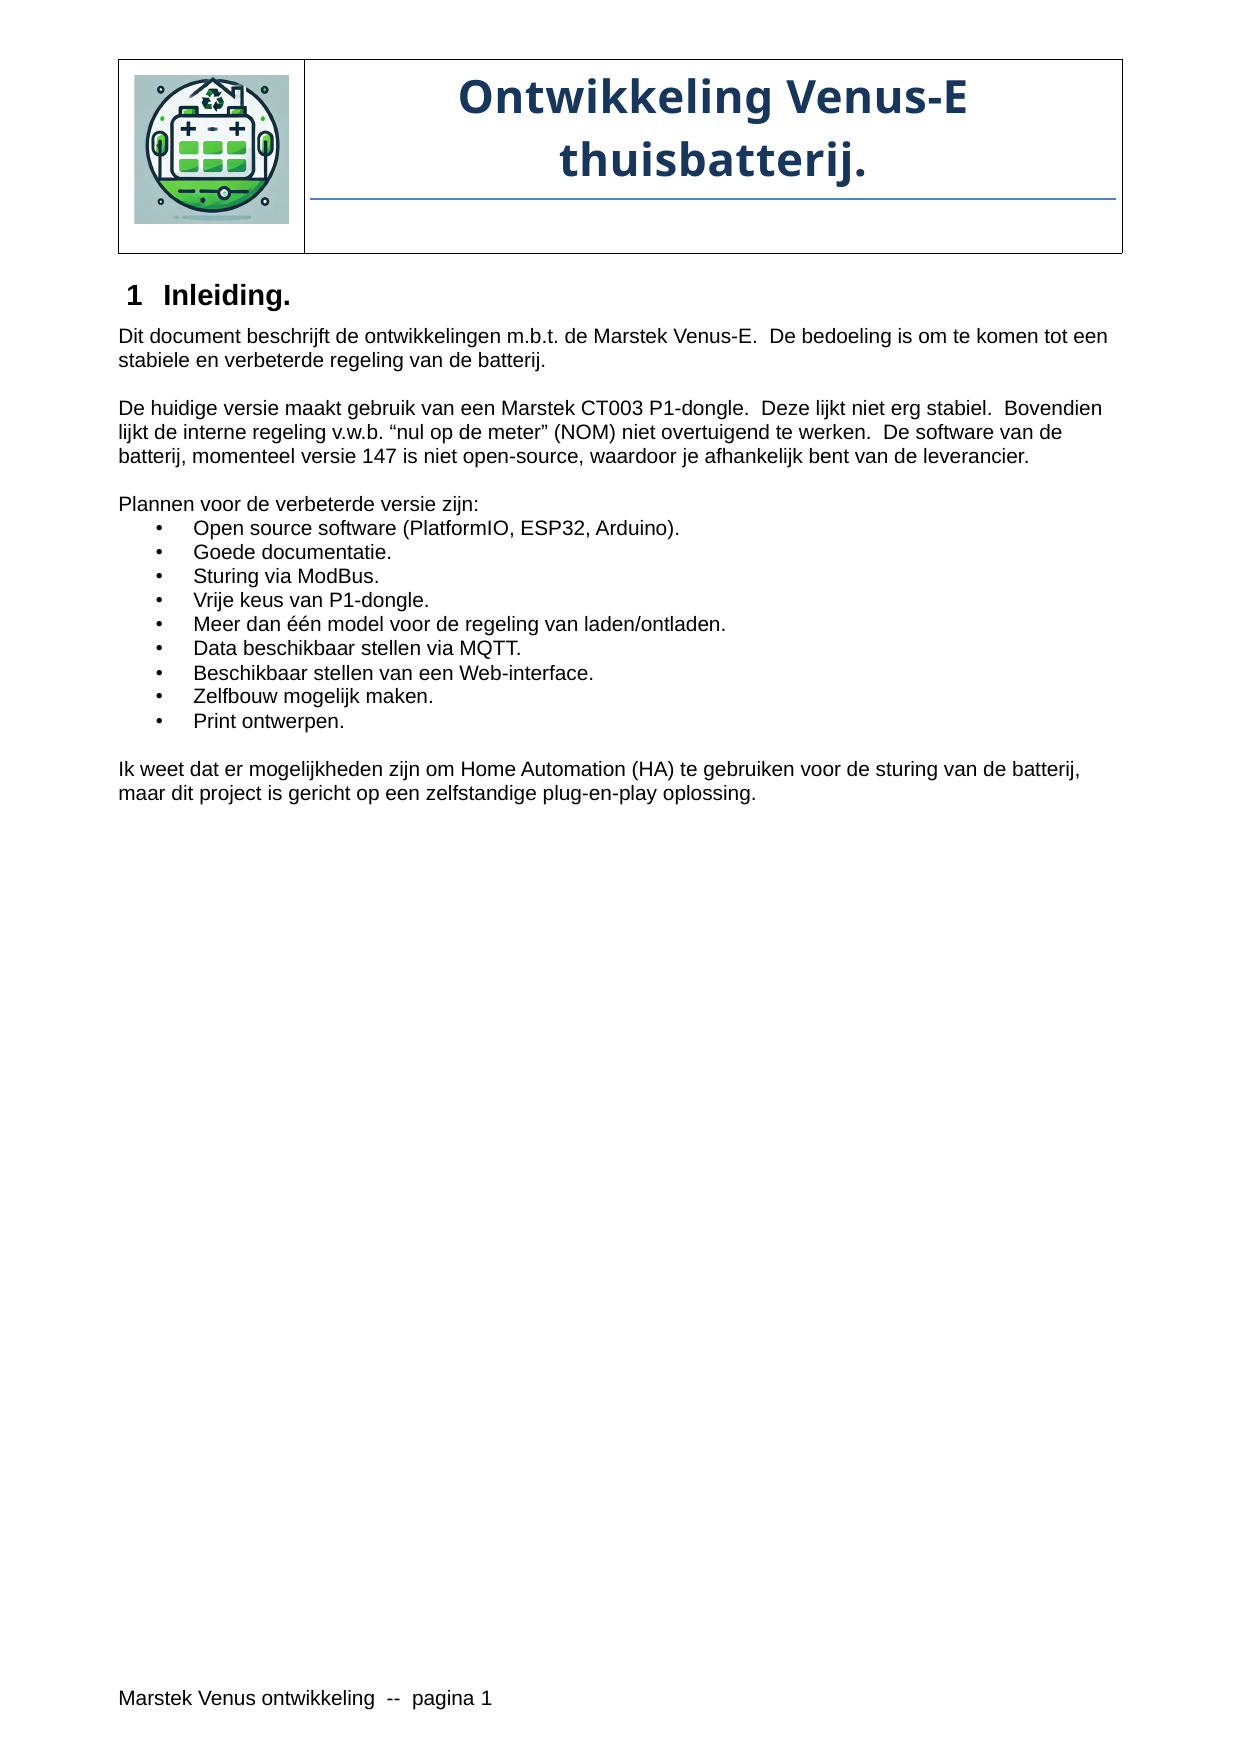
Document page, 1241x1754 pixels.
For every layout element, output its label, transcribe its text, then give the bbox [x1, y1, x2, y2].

list Print ontwerpen. [156, 708, 1122, 732]
list Open source software (PlatformIO, ESP32, Arduino). [156, 516, 1122, 540]
list Data beschikbaar stellen via MQTT. [156, 636, 1122, 660]
list Meer dan één model voor de regeling van laden/ontladen. [156, 612, 1122, 636]
text Plannen voor de verbeterde versie zijn: [118, 492, 1122, 516]
text De huidige versie maakt gebruik van een Marstek CT003 P1-dongle. Deze lijkt niet erg stabiel. Bovendien lijkt de interne regeling v.w.b. “nul op de meter” (NOM) niet overtuigend te werken. De software van de batterij, momenteel versie 147 is niet open-source, waardoor je afhankelijk bent van de leverancier. [118, 396, 1122, 468]
table_header [119, 60, 304, 223]
list Sturing via ModBus. [156, 564, 1122, 588]
list Beschikbaar stellen van een Web-interface. [156, 660, 1122, 684]
text Ik weet dat er mogelijkheden zijn om Home Automation (HA) te gebruiken voor de sturing van de batterij, maar dit project is gericht op een zelfstandige plug-en-play oplossing. [118, 756, 1122, 804]
subtitle Inleiding. [118, 278, 1122, 312]
table_header Ontwikkeling Venus-E thuisbatterij. [305, 60, 1122, 253]
table_header [119, 224, 304, 253]
picture [134, 75, 289, 224]
list Goede documentatie. [156, 540, 1122, 564]
text Dit document beschrijft de ontwikkelingen m.b.t. de Marstek Venus-E. De bedoeling is om te komen tot een stabiele en verbeterde regeling van de batterij. [118, 324, 1122, 396]
list Vrije keus van P1-dongle. [156, 588, 1122, 612]
list Zelfbouw mogelijk maken. [156, 684, 1122, 708]
